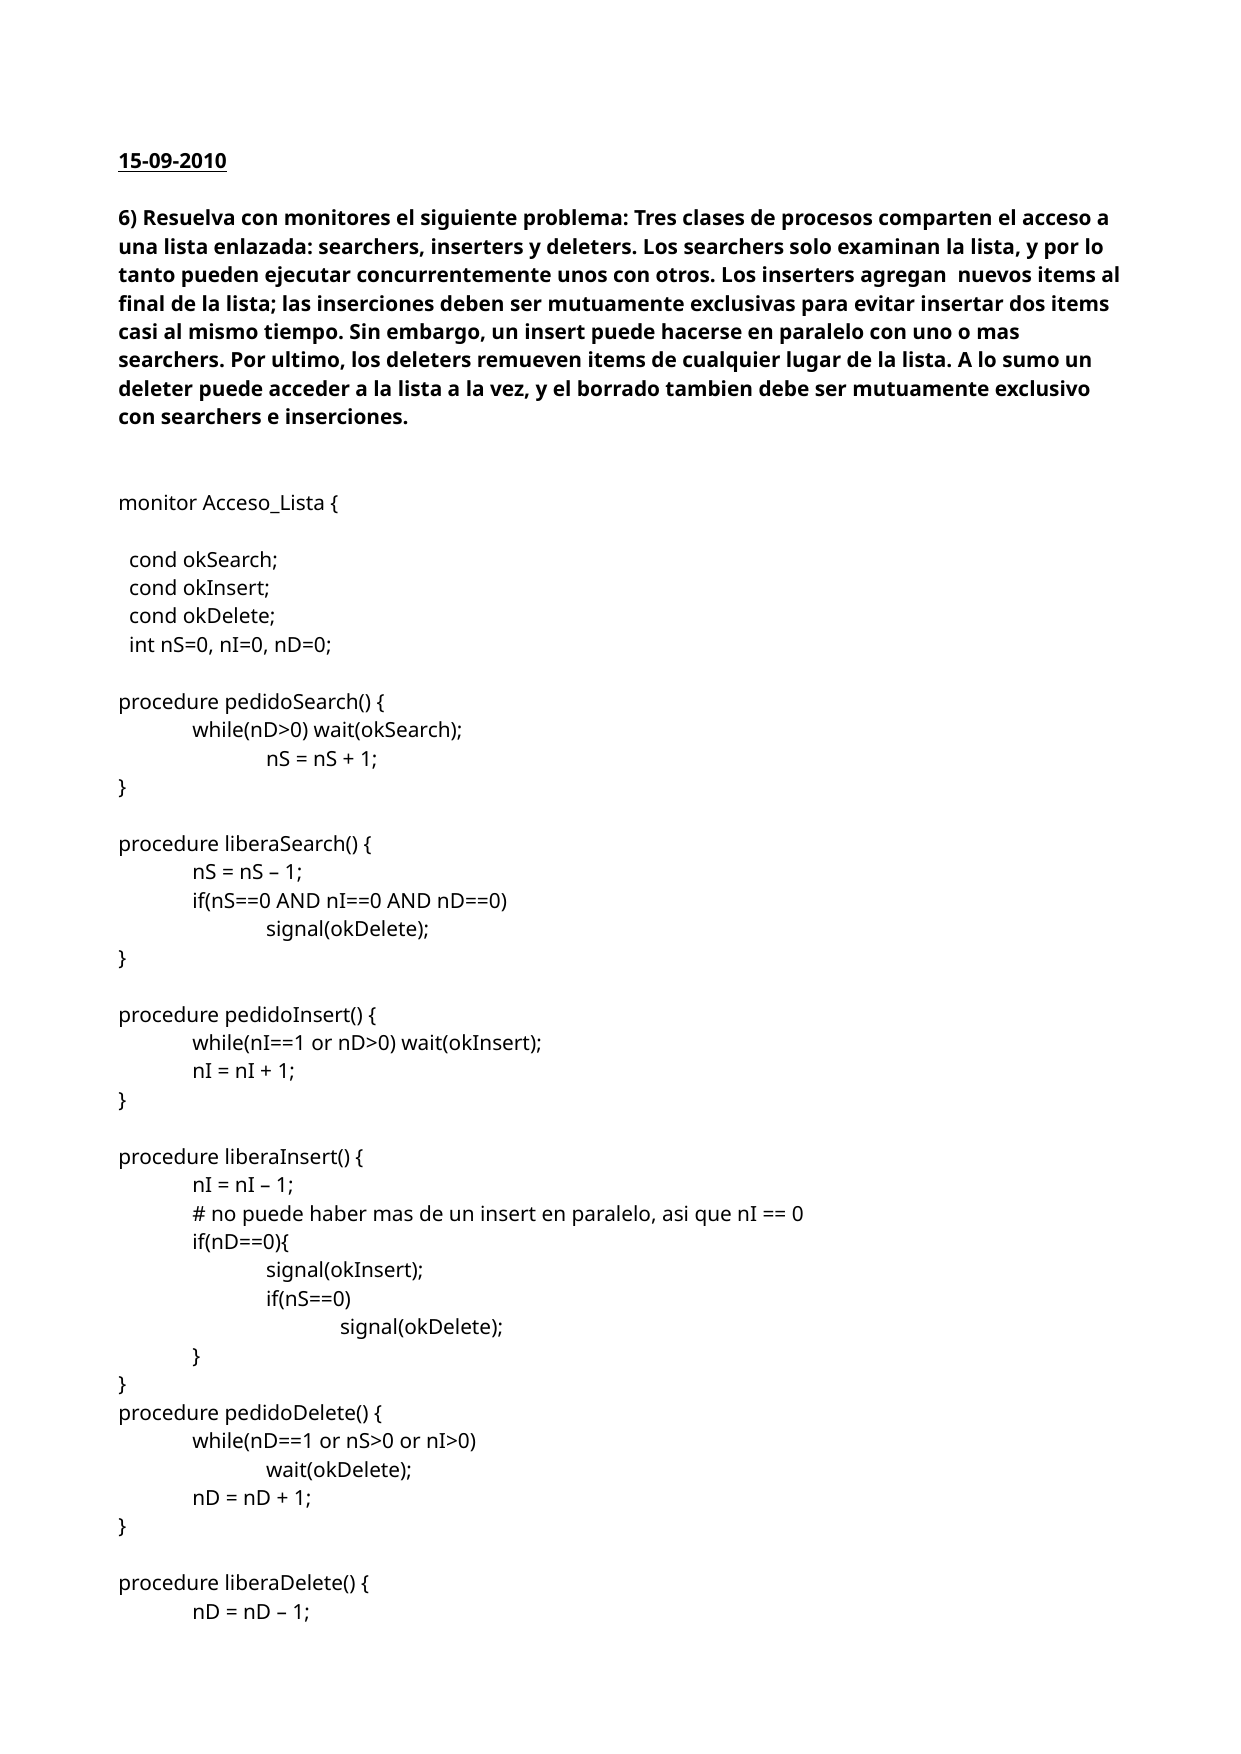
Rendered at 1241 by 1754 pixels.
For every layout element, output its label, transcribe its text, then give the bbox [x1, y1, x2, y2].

text } [118, 772, 1122, 801]
text cond okSearch; [118, 545, 1122, 573]
text nS = nS + 1; [118, 744, 1122, 772]
text cond okInsert; [118, 573, 1122, 602]
text } [118, 1369, 1122, 1398]
text } [118, 1341, 1122, 1369]
text procedure liberaSearch() { [118, 829, 1122, 857]
text # no puede haber mas de un insert en paralelo, asi que nI == 0 [118, 1199, 1122, 1227]
text while(nI==1 or nD>0) wait(okInsert); [118, 1028, 1122, 1057]
text if(nD==0){ [118, 1227, 1122, 1256]
text int nS=0, nI=0, nD=0; [118, 630, 1122, 658]
text 6) Resuelva con monitores el siguiente problema: Tres clases de procesos comparten el acceso a una lista enlazada: searchers, inserters y deleters. Los searchers solo examinan la lista, y por lo tanto pueden ejecutar concurrentemente unos con otros. Los inserters agregan nuevos items al final de la lista; las inserciones deben ser mutuamente exclusivas para evitar insertar dos items casi al mismo tiempo. Sin embargo, un insert puede hacerse en paralelo con uno o mas searchers. Por ultimo, los deleters remueven items de cualquier lugar de la lista. A lo sumo un deleter puede acceder a la lista a la vez, y el borrado tambien debe ser mutuamente exclusivo con searchers e inserciones. [118, 203, 1122, 431]
text procedure liberaDelete() { [118, 1568, 1122, 1597]
text signal(okDelete); [118, 1312, 1122, 1341]
text if(nS==0 AND nI==0 AND nD==0) [118, 886, 1122, 914]
text nS = nS – 1; [118, 857, 1122, 886]
text while(nD>0) wait(okSearch); [118, 715, 1122, 744]
text nI = nI + 1; [118, 1057, 1122, 1085]
text procedure liberaInsert() { [118, 1142, 1122, 1170]
text signal(okInsert); [118, 1256, 1122, 1284]
text nD = nD – 1; [118, 1597, 1122, 1625]
text 15-09-2010 [118, 147, 1122, 175]
text wait(okDelete); [118, 1455, 1122, 1483]
text cond okDelete; [118, 602, 1122, 630]
text while(nD==1 or nS>0 or nI>0) [118, 1426, 1122, 1455]
text } [118, 943, 1122, 971]
text procedure pedidoSearch() { [118, 687, 1122, 715]
text monitor Acceso_Lista { [118, 488, 1122, 516]
text signal(okDelete); [118, 914, 1122, 943]
text procedure pedidoDelete() { [118, 1398, 1122, 1426]
text } [118, 1085, 1122, 1113]
text nD = nD + 1; [118, 1483, 1122, 1512]
text } [118, 1512, 1122, 1540]
text if(nS==0) [118, 1284, 1122, 1312]
text procedure pedidoInsert() { [118, 1000, 1122, 1028]
text nI = nI – 1; [118, 1170, 1122, 1199]
